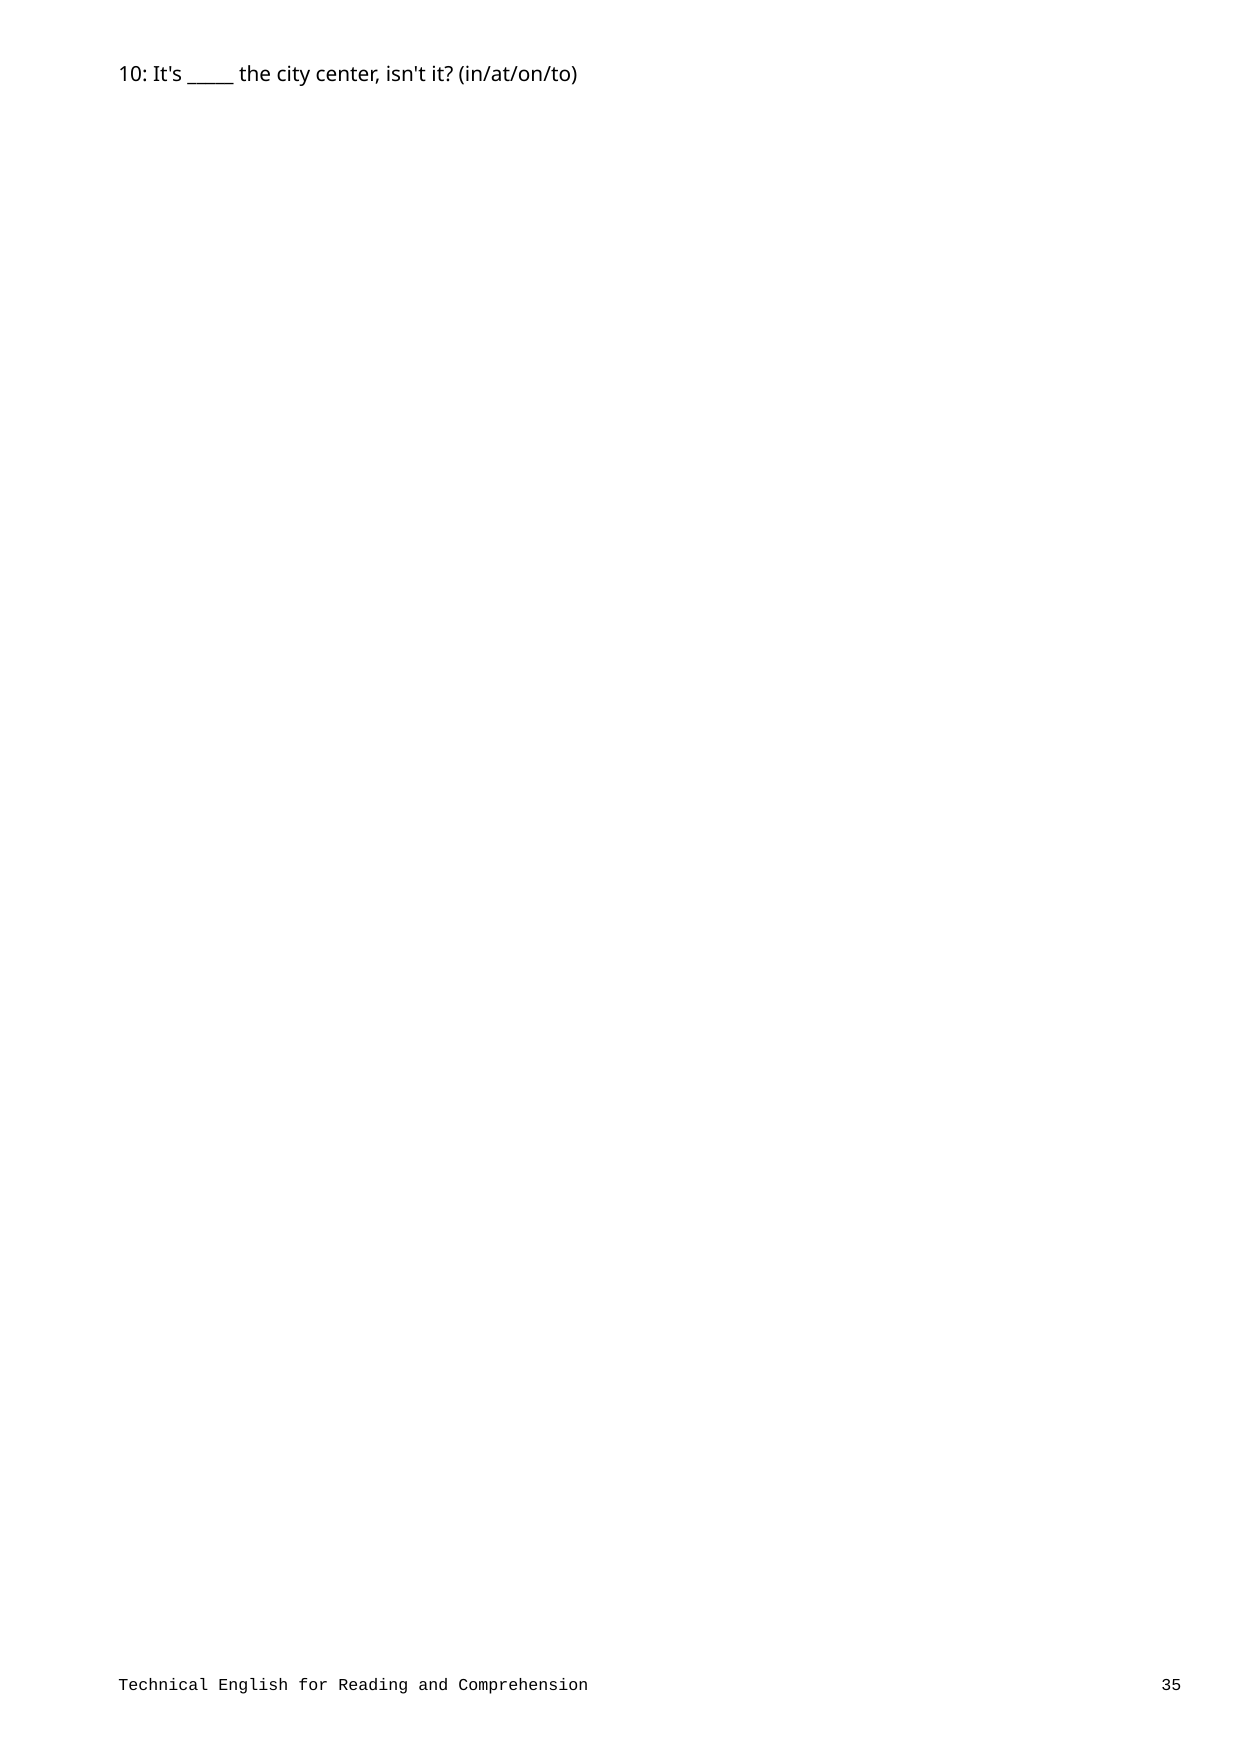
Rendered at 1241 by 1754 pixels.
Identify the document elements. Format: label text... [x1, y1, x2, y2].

text 10: It's _____ the city center, isn't it? (in/at/on/to) [118, 59, 1181, 87]
